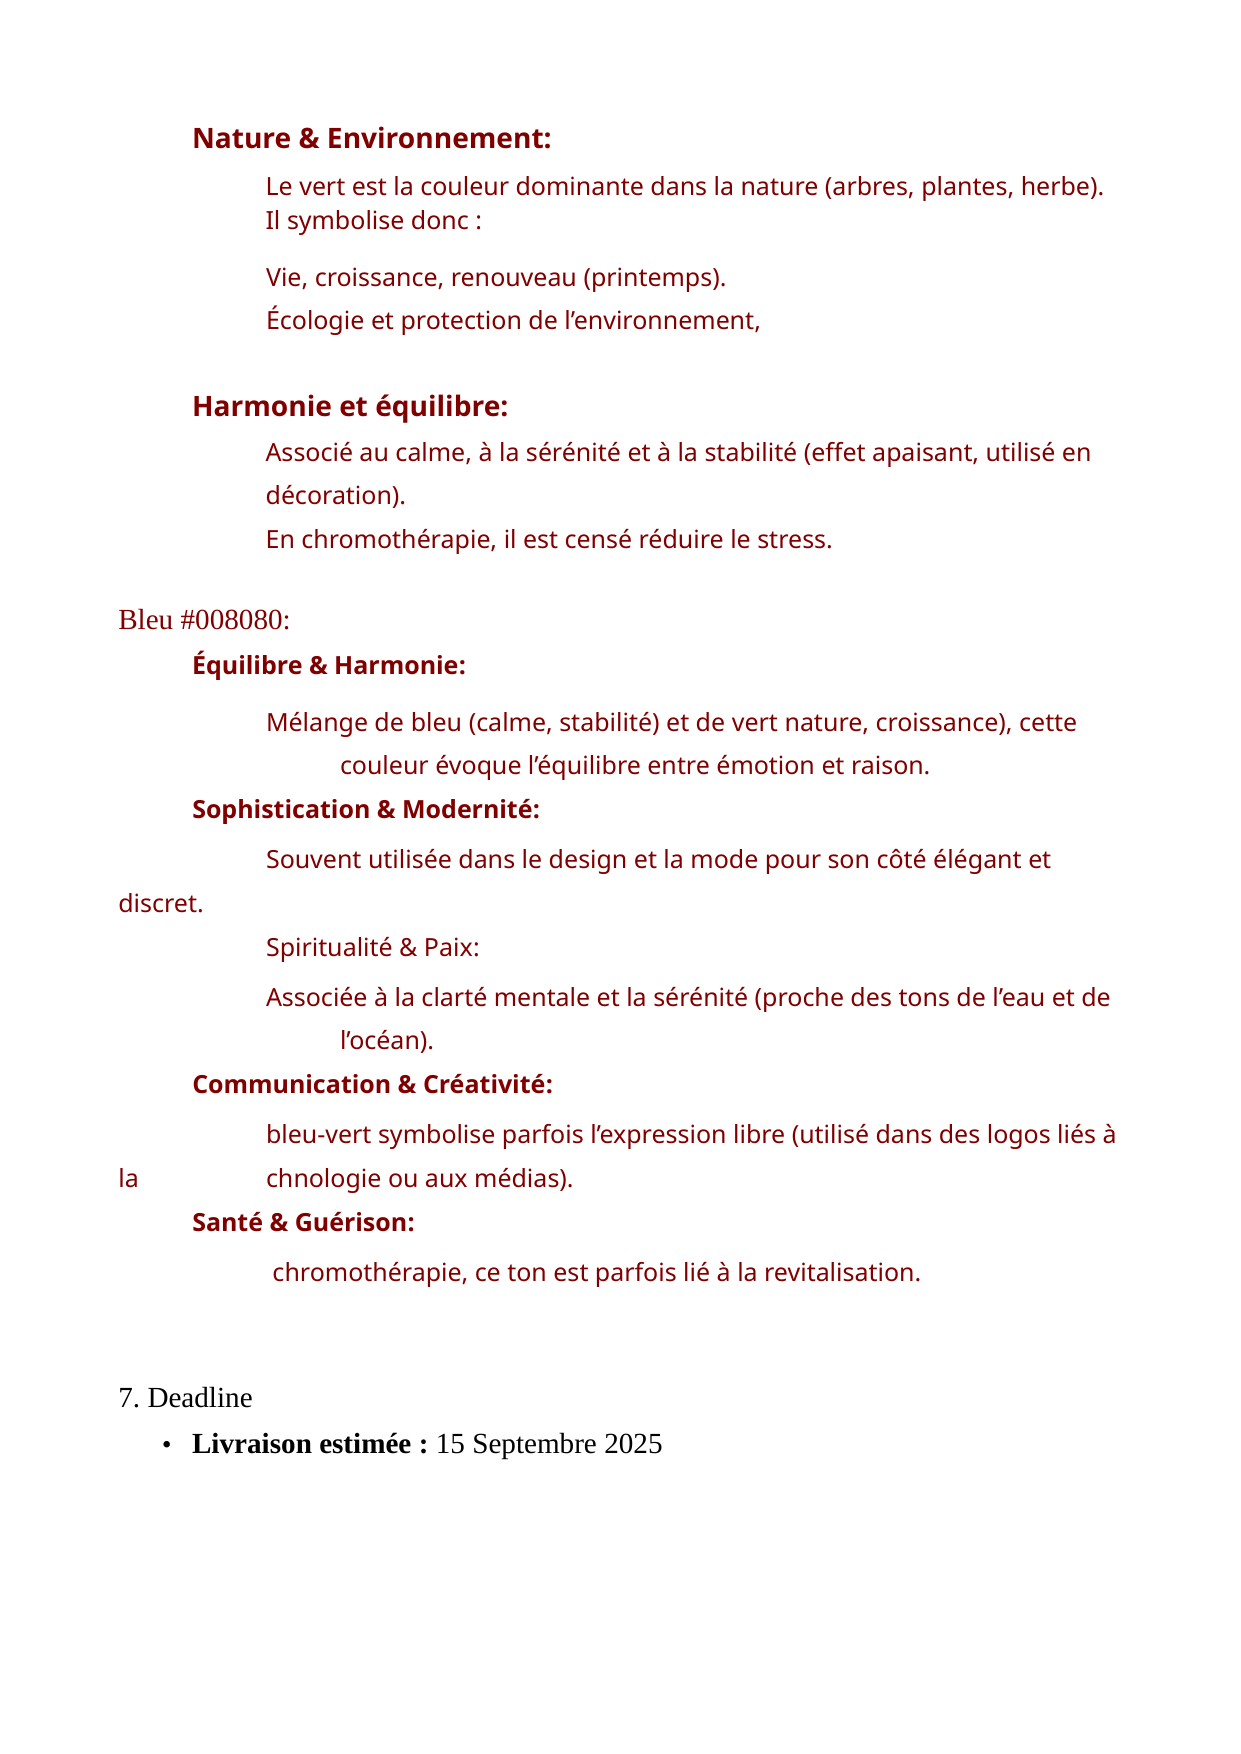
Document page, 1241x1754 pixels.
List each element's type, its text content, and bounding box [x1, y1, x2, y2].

list En chromothérapie, il est censé réduire le stress. [236, 512, 1122, 556]
list Nature & Environnement: [162, 118, 1122, 156]
list Le vert est la couleur dominante dans la nature (arbres, plantes, herbe). Il symbolise donc : [236, 169, 1122, 237]
list Harmonie et équilibre: [162, 381, 1122, 424]
text Écologie et protection de l’environnement, [118, 293, 1122, 337]
text bleu-vert symbolise parfois l’expression libre (utilisé dans des logos liés à la chnologie ou aux médias). [118, 1107, 1122, 1194]
text Souvent utilisée dans le design et la mode pour son côté élégant et discret. [118, 832, 1122, 919]
text 7. Deadline [118, 1380, 1122, 1414]
text Sophistication & Modernité: [118, 782, 1122, 826]
text Communication & Créativité: [118, 1057, 1122, 1101]
text Bleu #008080: [118, 602, 1122, 635]
text Associée à la clarté mentale et la sérénité (proche des tons de l’eau et de l’océan). [118, 969, 1122, 1057]
text Santé & Guérison: [118, 1194, 1122, 1238]
list Associé au calme, à la sérénité et à la stabilité (effet apaisant, utilisé en décoration). [236, 424, 1122, 512]
text Spiritualité & Paix: [118, 919, 1122, 963]
text chromothérapie, ce ton est parfois lié à la revitalisation. [118, 1244, 1122, 1288]
text Vie, croissance, renouveau (printemps). [118, 249, 1122, 293]
list Équilibre & Harmonie: [162, 648, 1122, 682]
list Livraison estimée : 15 Septembre 2025 [162, 1426, 1122, 1460]
text Mélange de bleu (calme, stabilité) et de vert nature, croissance), cette couleur évoque l’équilibre entre émotion et raison. [118, 694, 1122, 782]
